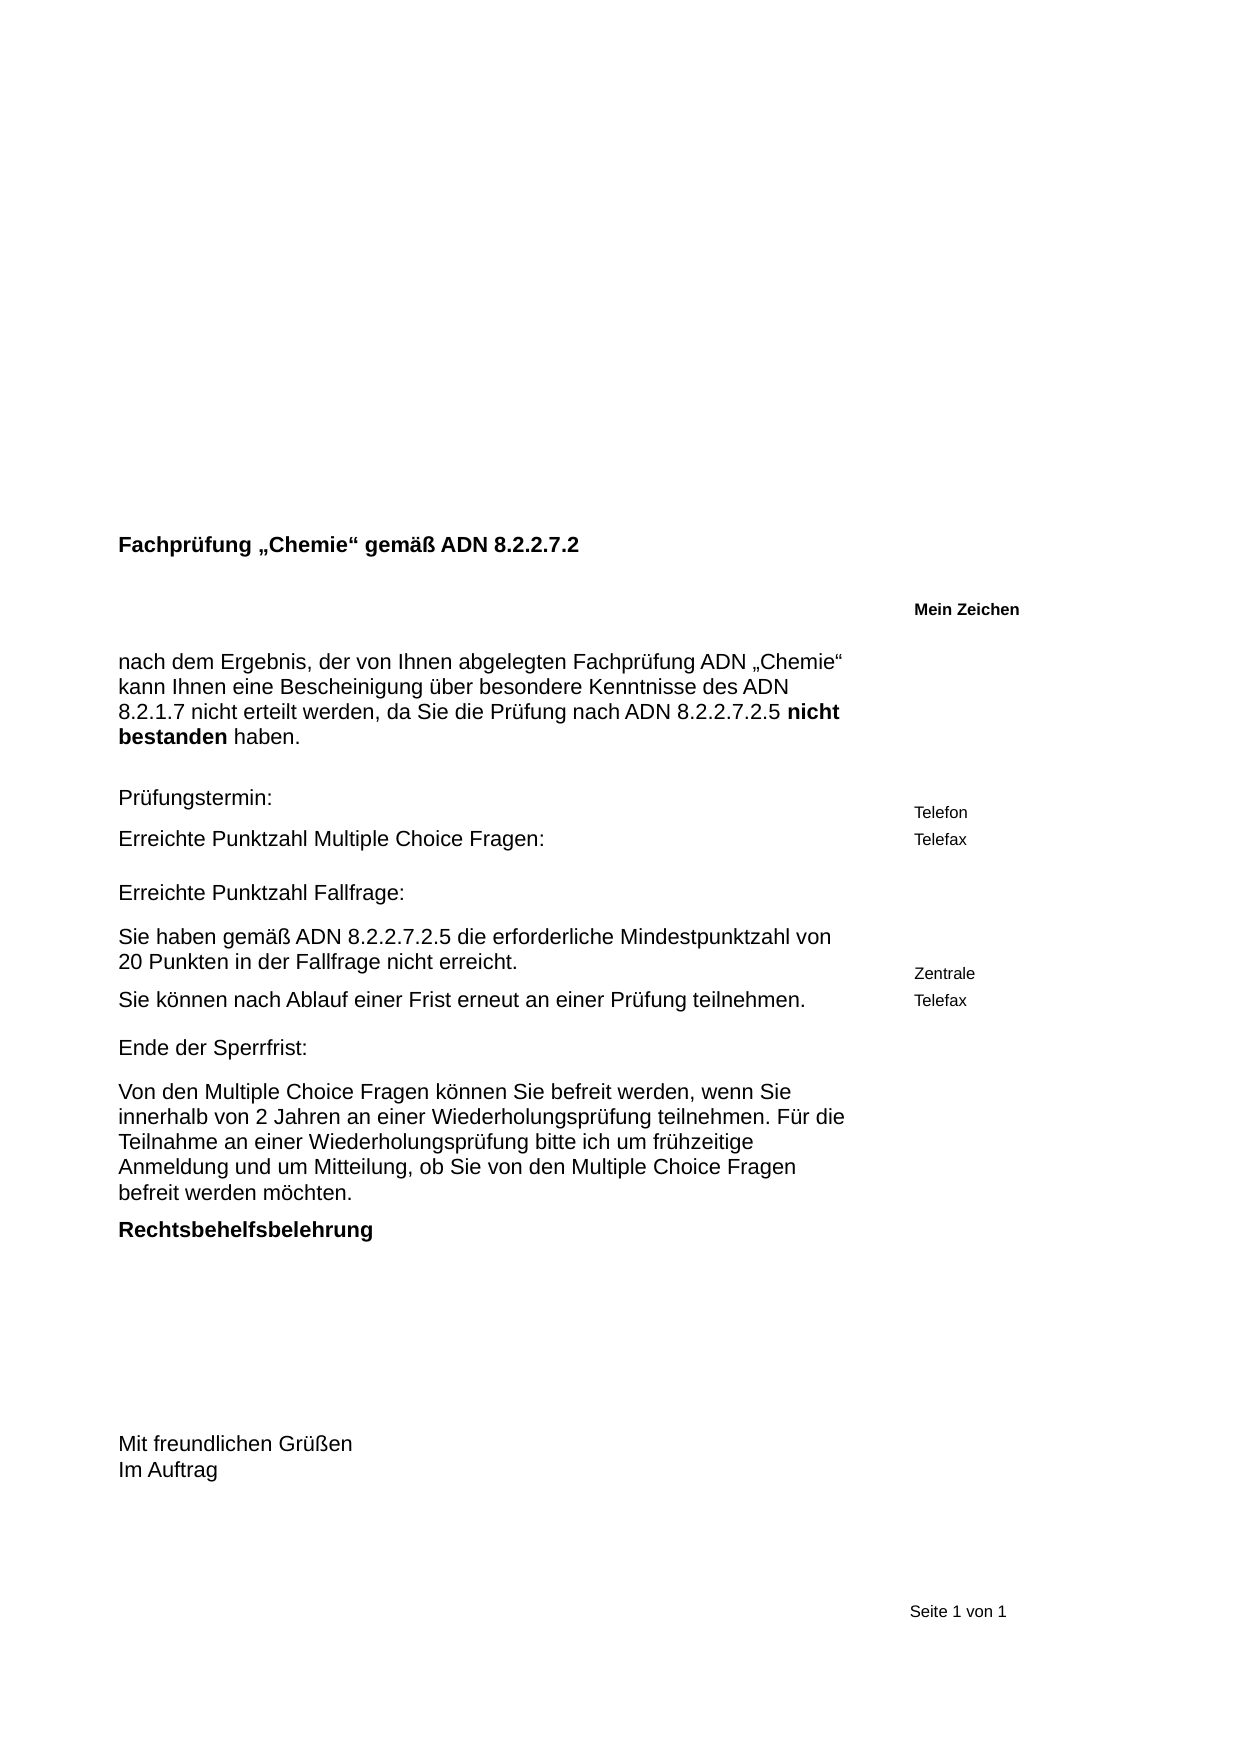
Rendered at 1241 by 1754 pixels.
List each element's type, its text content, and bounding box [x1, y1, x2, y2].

text Erreichte Punktzahl Fallfrage: [118, 870, 405, 912]
text Mit freundlichen Grüßen [118, 1431, 862, 1457]
text Zentrale [909, 960, 983, 987]
text Telefax [909, 987, 983, 1014]
text Seite 1 von 1 [909, 1602, 1175, 1621]
text Prüfungstermin: [118, 775, 279, 816]
text Im Auftrag [118, 1457, 862, 1482]
text [828, 775, 862, 816]
text Ende der Sperrfrist: [118, 1025, 308, 1066]
text Telefon [909, 799, 983, 826]
text Von den Multiple Choice Fragen können Sie befreit werden, wenn Sie innerhalb von 2 Jahren an einer Wiederholungsprüfung teilnehmen. Für die Teilnahme an einer Wiederholungsprüfung bitte ich um frühzeitige Anmeldung und um Mitteilung, ob Sie von den Multiple Choice Fragen befreit werden möchten. [118, 1079, 862, 1205]
text [839, 816, 862, 858]
text Sie haben gemäß ADN 8.2.2.7.2.5 die erforderliche Mindestpunktzahl von 20 Punkten in der Fallfrage nicht erreicht. [118, 924, 862, 974]
text Fachprüfung „Chemie“ gemäß ADN 8.2.2.7.2 [118, 532, 862, 557]
text Telefax [909, 826, 983, 853]
text [834, 1025, 862, 1066]
text Mein Zeichen [909, 597, 1175, 618]
text Rechtsbehelfsbelehrung [118, 1217, 862, 1242]
text nach dem Ergebnis, der von Ihnen abgelegten Fachprüfung ADN „Chemie“ kann Ihnen eine Bescheinigung über besondere Kenntnisse des ADN 8.2.1.7 nicht erteilt werden, da Sie die Prüfung nach ADN 8.2.2.7.2.5 nicht bestanden haben. [118, 649, 862, 749]
text Sie können nach Ablauf einer Frist erneut an einer Prüfung teilnehmen. [118, 987, 862, 1012]
text Erreichte Punktzahl Multiple Choice Fragen: [118, 816, 545, 858]
